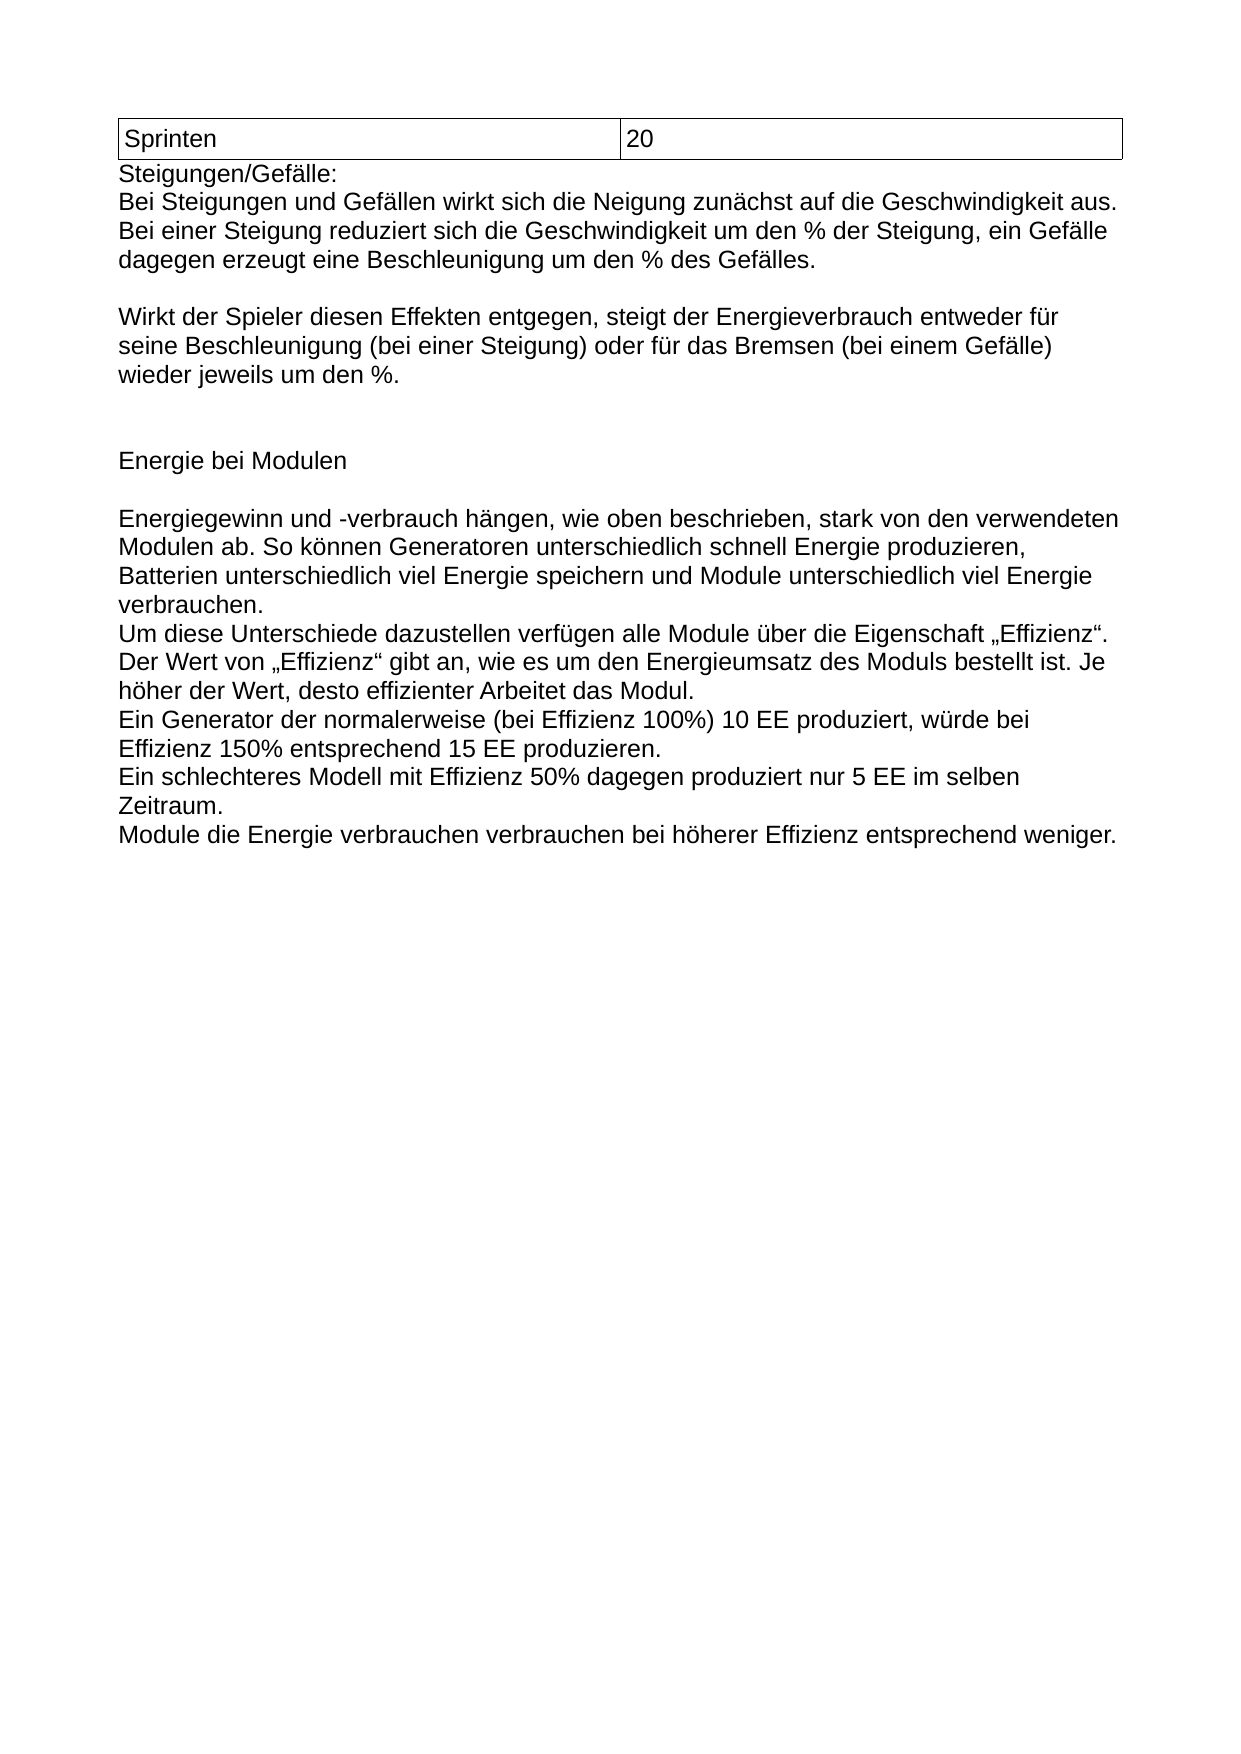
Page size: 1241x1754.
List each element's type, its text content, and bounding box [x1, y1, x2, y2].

text Ein schlechteres Modell mit Effizienz 50% dagegen produziert nur 5 EE im selben Zeitraum. [118, 762, 1122, 820]
text Bei Steigungen und Gefällen wirkt sich die Neigung zunächst auf die Geschwindigkeit aus. [118, 187, 1122, 216]
text Ein Generator der normalerweise (bei Effizienz 100%) 10 EE produziert, würde bei Effizienz 150% entsprechend 15 EE produzieren. [118, 705, 1122, 762]
text Um diese Unterschiede dazustellen verfügen alle Module über die Eigenschaft „Effizienz“. Der Wert von „Effizienz“ gibt an, wie es um den Energieumsatz des Moduls bestellt ist. Je höher der Wert, desto effizienter Arbeitet das Modul. [118, 618, 1122, 705]
text Bei einer Steigung reduziert sich die Geschwindigkeit um den % der Steigung, ein Gefälle dagegen erzeugt eine Beschleunigung um den % des Gefälles. [118, 216, 1122, 273]
text Energie bei Modulen [118, 446, 1122, 475]
text Wirkt der Spieler diesen Effekten entgegen, steigt der Energieverbrauch entweder für seine Beschleunigung (bei einer Steigung) oder für das Bremsen (bei einem Gefälle) wieder jeweils um den %. [118, 302, 1122, 388]
table_cell Sprinten [119, 119, 620, 158]
text Steigungen/Gefälle: [118, 160, 1122, 187]
text Module die Energie verbrauchen verbrauchen bei höherer Effizienz entsprechend weniger. [118, 820, 1122, 848]
table_cell 20 [621, 119, 1122, 158]
text Energiegewinn und -verbrauch hängen, wie oben beschrieben, stark von den verwendeten Modulen ab. So können Generatoren unterschiedlich schnell Energie produzieren, Batterien unterschiedlich viel Energie speichern und Module unterschiedlich viel Energie verbrauchen. [118, 503, 1122, 618]
